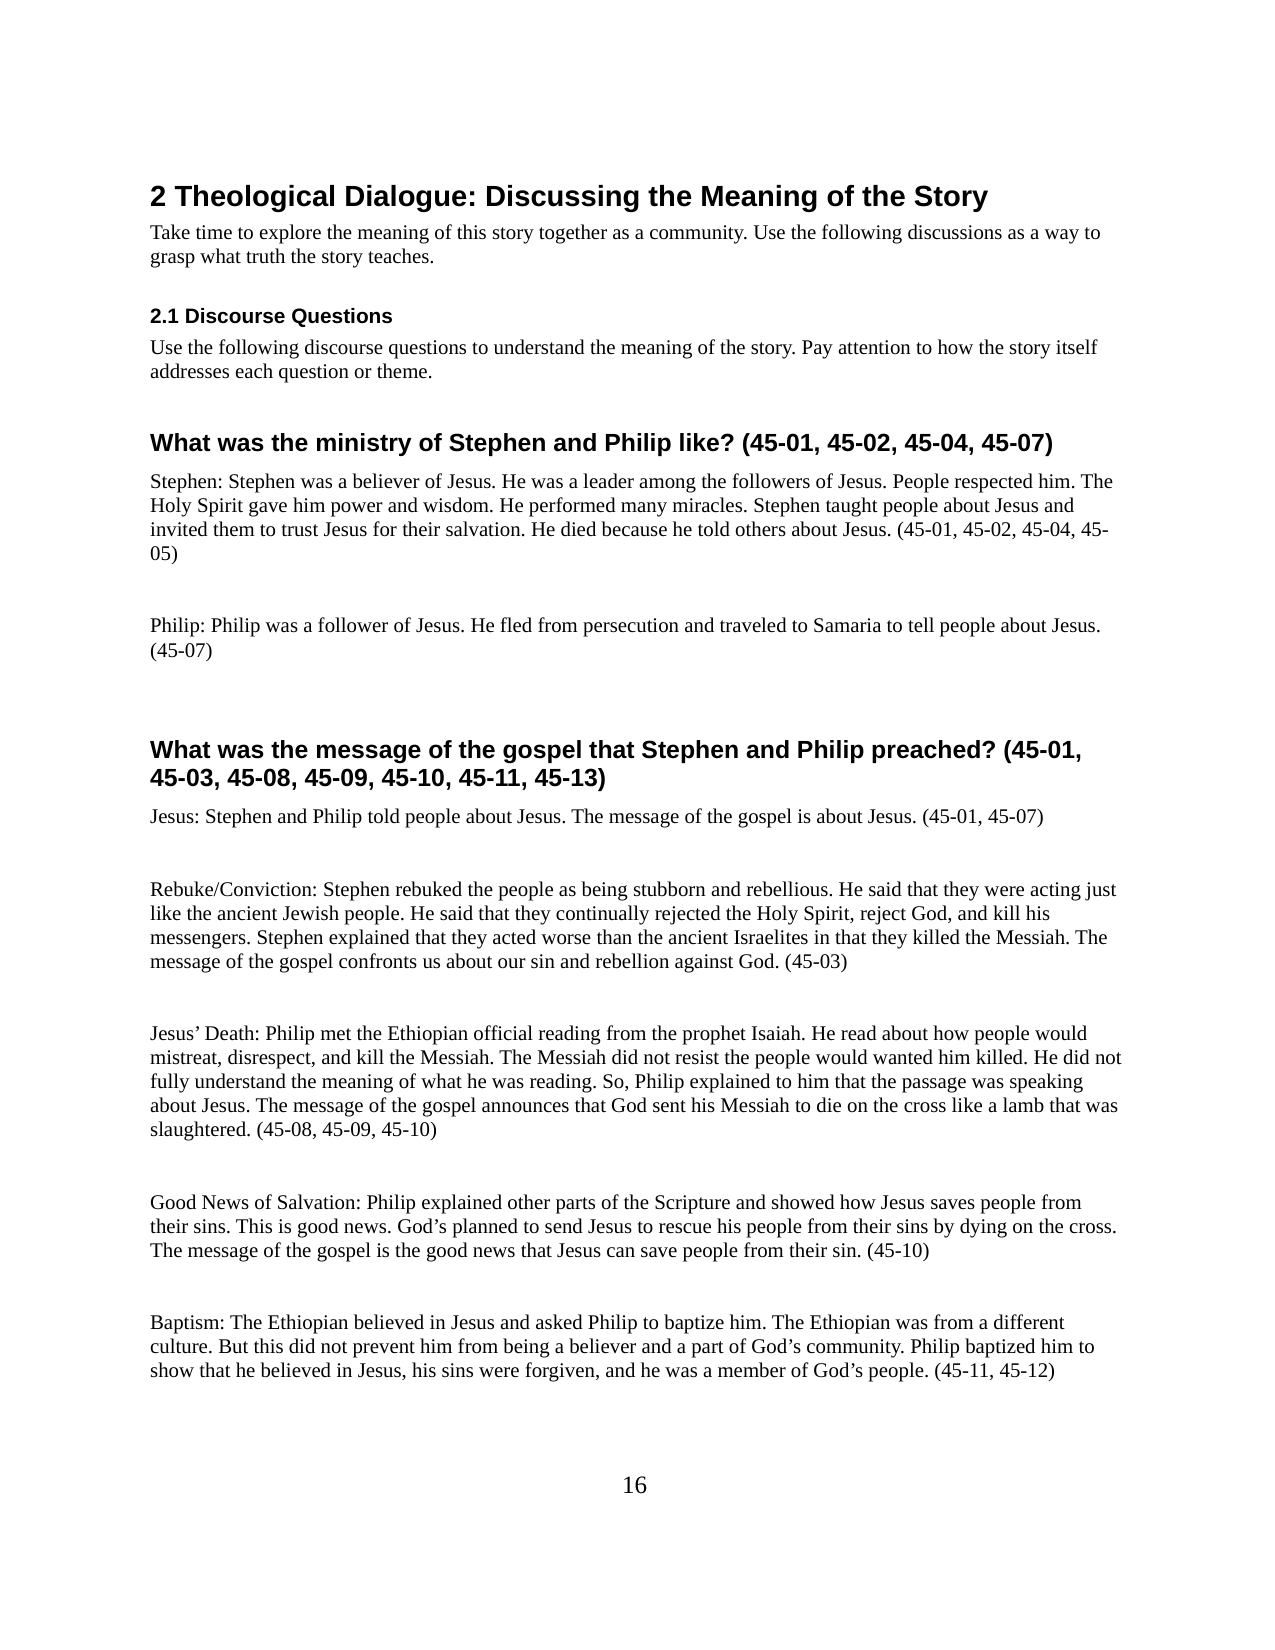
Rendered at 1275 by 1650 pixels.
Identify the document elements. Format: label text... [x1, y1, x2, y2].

subtitle What was the message of the gospel that Stephen and Philip preached? (45-01, 45-03, 45-08, 45-09, 45-10, 45-11, 45-13) [150, 735, 1125, 792]
text Rebuke/Conviction: Stephen rebuked the people as being stubborn and rebellious. He said that they were acting just like the ancient Jewish people. He said that they continually rejected the Holy Spirit, reject God, and kill his messengers. Stephen explained that they acted worse than the ancient Israelites in that they killed the Messiah. The message of the gospel confronts us about our sin and rebellion against God. (45-03) [150, 877, 1125, 973]
text Philip: Philip was a follower of Jesus. He fled from persecution and traveled to Samaria to tell people about Jesus. (45-07) [150, 613, 1125, 662]
subtitle 2.1 Discourse Questions [150, 304, 1125, 328]
text Good News of Salvation: Philip explained other parts of the Scripture and showed how Jesus saves people from their sins. This is good news. God’s planned to send Jesus to rescue his people from their sins by dying on the cross. The message of the gospel is the good news that Jesus can save people from their sin. (45-10) [150, 1190, 1125, 1262]
text Baptism: The Ethiopian believed in Jesus and asked Philip to baptize him. The Ethiopian was from a different culture. But this did not prevent him from being a believer and a part of God’s community. Philip baptized him to show that he believed in Jesus, his sins were forgiven, and he was a member of God’s people. (45-11, 45-12) [150, 1310, 1125, 1382]
text Stephen: Stephen was a believer of Jesus. He was a leader among the followers of Jesus. People respected him. The Holy Spirit gave him power and wisdom. He performed many miracles. Stephen taught people about Jesus and invited them to trust Jesus for their salvation. He died because he told others about Jesus. (45-01, 45-02, 45-04, 45-05) [150, 469, 1125, 565]
text Take time to explore the meaning of this story together as a community. Use the following discussions as a way to grasp what truth the story teaches. [150, 220, 1125, 268]
subtitle What was the ministry of Stephen and Philip like? (45-01, 45-02, 45-04, 45-07) [150, 428, 1125, 456]
text Jesus: Stephen and Philip told people about Jesus. The message of the gospel is about Jesus. (45-01, 45-07) [150, 804, 1125, 828]
subtitle 2 Theological Dialogue: Discussing the Meaning of the Story [150, 179, 1125, 212]
text Use the following discourse questions to understand the meaning of the story. Pay attention to how the story itself addresses each question or theme. [150, 335, 1125, 383]
text Jesus’ Death: Philip met the Ethiopian official reading from the prophet Isaiah. He read about how people would mistreat, disrespect, and kill the Messiah. The Messiah did not resist the people would wanted him killed. He did not fully understand the meaning of what he was reading. So, Philip explained to him that the passage was speaking about Jesus. The message of the gospel announces that God sent his Messiah to die on the cross like a lamb that was slaughtered. (45-08, 45-09, 45-10) [150, 1021, 1125, 1141]
